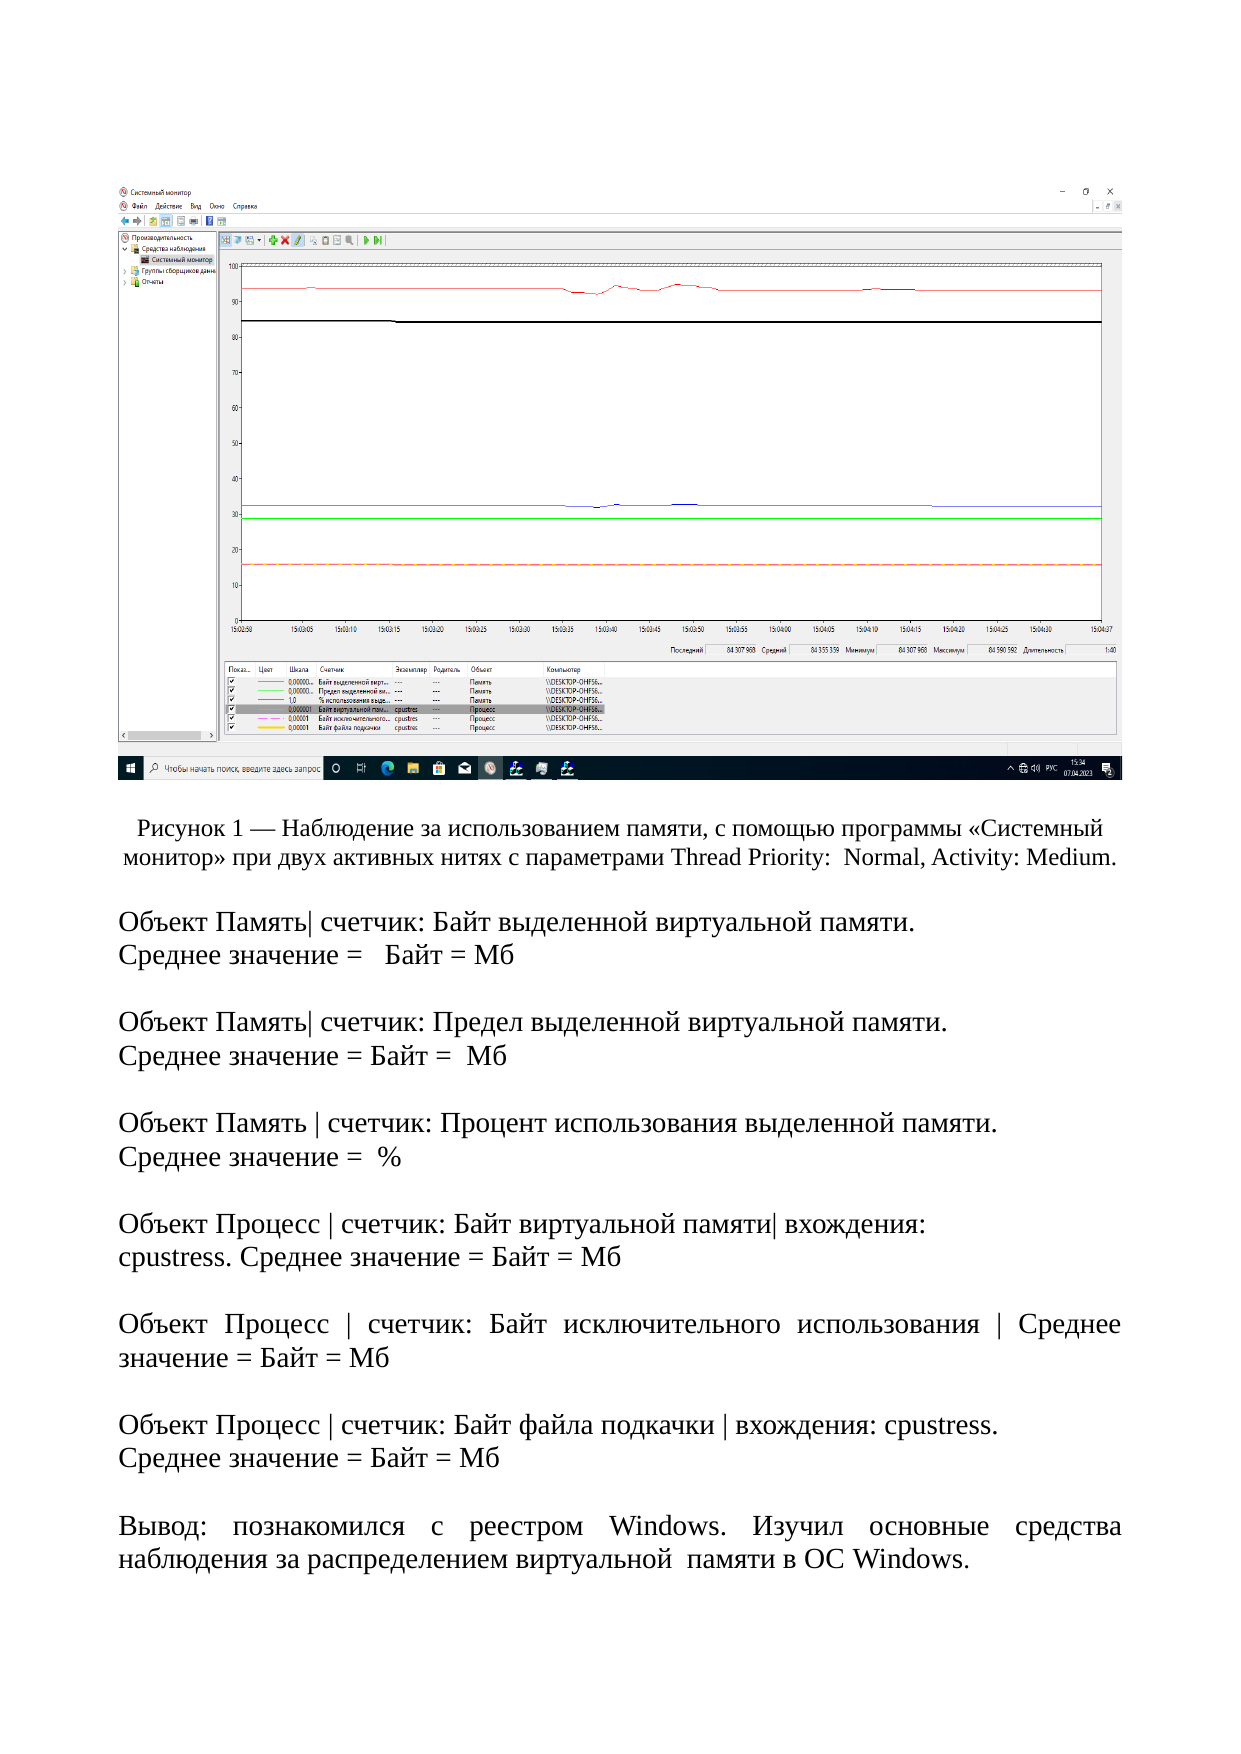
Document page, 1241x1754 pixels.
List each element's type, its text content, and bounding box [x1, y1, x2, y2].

text Объект Память | счетчик: Процент использования выделенной памяти. [118, 1105, 1122, 1139]
text Рисунок 1 — Наблюдение за использованием памяти, с помощью программы «Системный монитор» при двух активных нитях с параметрами Thread Priority: Normal, Activity: Medium. [118, 813, 1122, 870]
text Объект Процесс | счетчик: Байт виртуальной памяти| вхождения: [118, 1206, 1122, 1239]
text Среднее значение = Байт = Мб [118, 937, 1122, 971]
text Объект Память| счетчик: Предел выделенной виртуальной памяти. [118, 1004, 1122, 1038]
text Среднее значение = % [118, 1139, 1122, 1172]
text Объект Память| счетчик: Байт выделенной виртуальной памяти. [118, 904, 1122, 937]
text Среднее значение = Байт = Мб [118, 1038, 1122, 1072]
picture [118, 185, 1123, 780]
text Вывод: познакомился с реестром Windows. Изучил основные средства наблюдения за распределением виртуальной памяти в ОС Windows. [118, 1508, 1122, 1575]
text Объект Процесс | счетчик: Байт файла подкачки | вхождения: cpustress. [118, 1407, 1122, 1441]
text cpustress. Среднее значение = Байт = Мб [118, 1239, 1122, 1273]
text Среднее значение = Байт = Мб [118, 1441, 1122, 1474]
text Объект Процесс | счетчик: Байт исключительного использования | Среднее значение = Байт = Мб [118, 1306, 1122, 1373]
